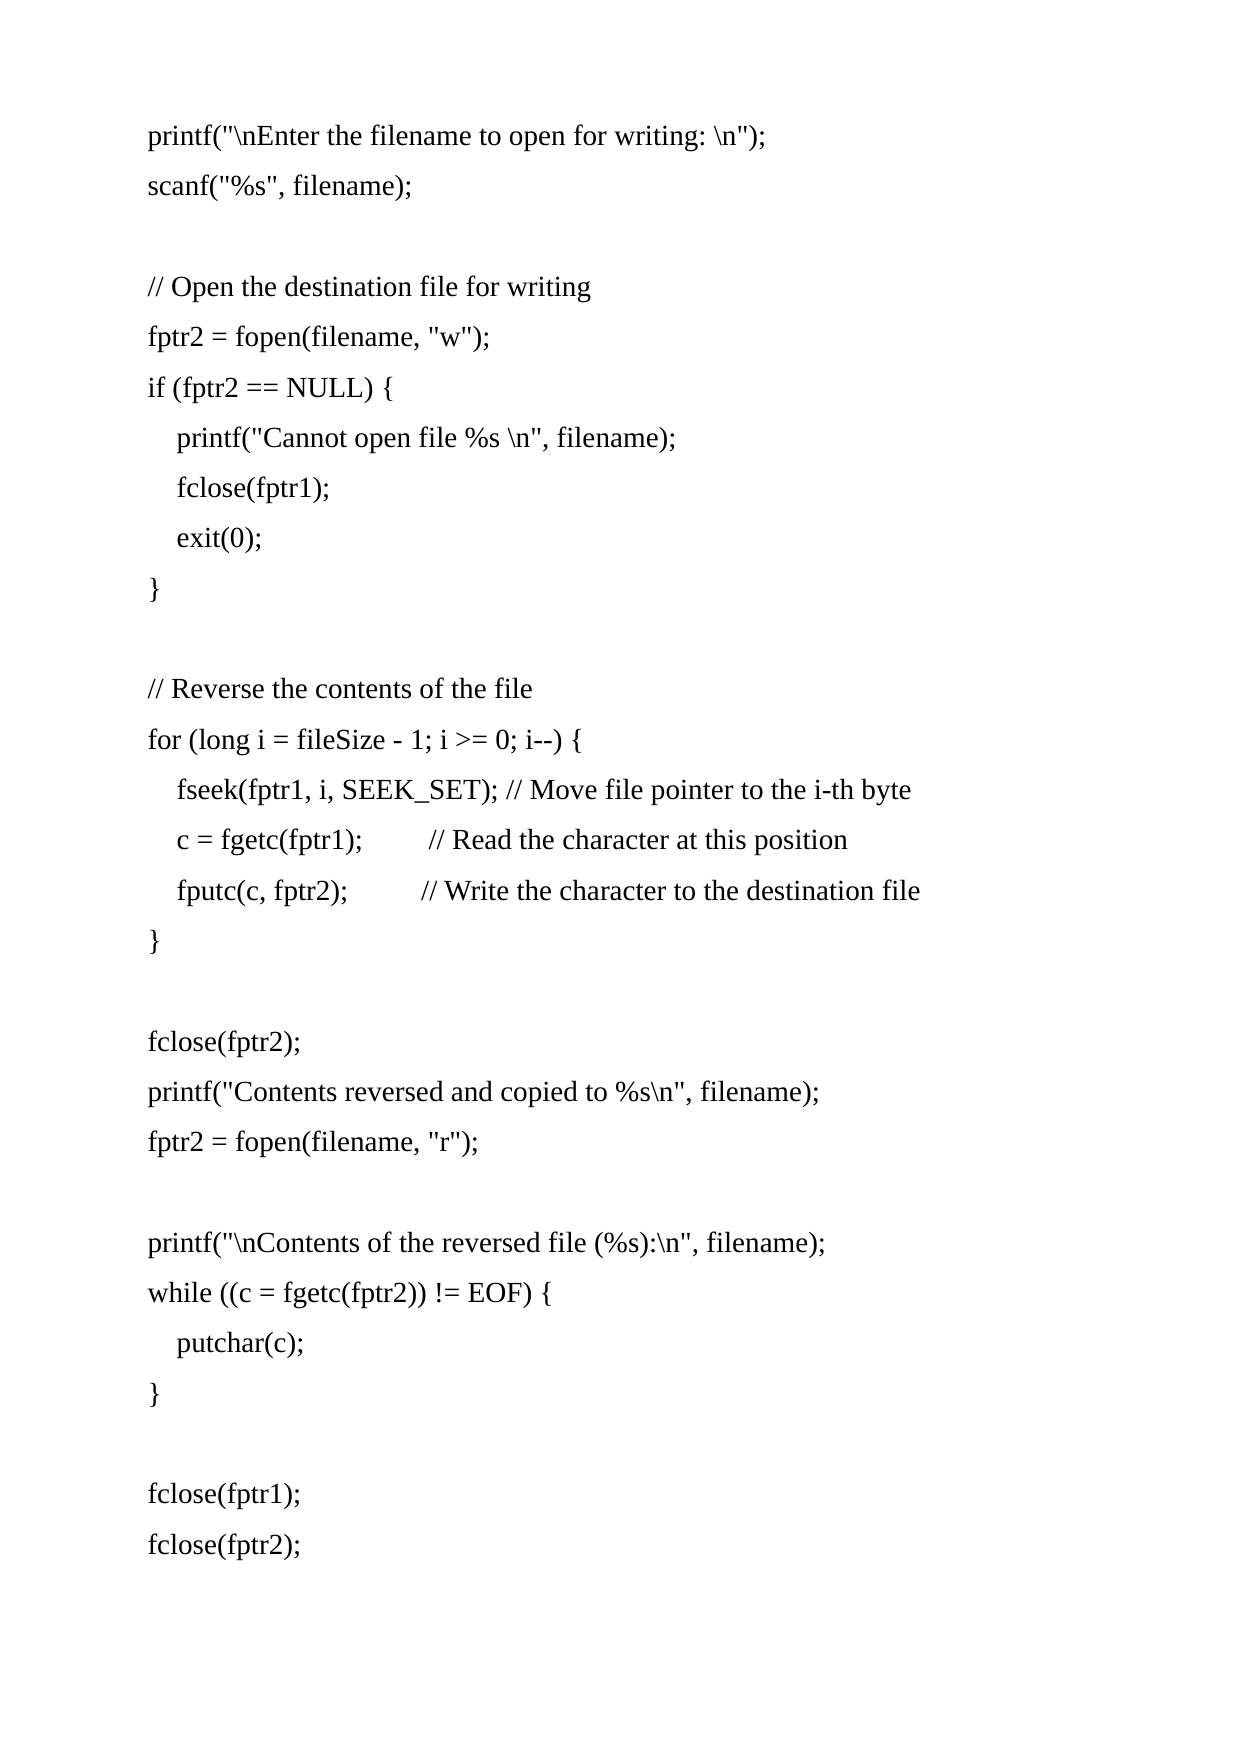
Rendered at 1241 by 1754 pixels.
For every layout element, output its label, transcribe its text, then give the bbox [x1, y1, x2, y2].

text printf("\nContents of the reversed file (%s):\n", filename); [118, 1225, 1122, 1258]
text } [118, 923, 1122, 957]
text c = fgetc(fptr1); // Read the character at this position [118, 822, 1122, 856]
text for (long i = fileSize - 1; i >= 0; i--) { [118, 722, 1122, 755]
text } [118, 571, 1122, 604]
text fclose(fptr2); [118, 1024, 1122, 1057]
text fclose(fptr1); [118, 1477, 1122, 1510]
text printf("\nEnter the filename to open for writing: \n"); [118, 118, 1122, 152]
text fseek(fptr1, i, SEEK_SET); // Move file pointer to the i-th byte [118, 772, 1122, 806]
text } [118, 1376, 1122, 1409]
text // Open the destination file for writing [118, 269, 1122, 303]
text scanf("%s", filename); [118, 168, 1122, 202]
text if (fptr2 == NULL) { [118, 370, 1122, 403]
text while ((c = fgetc(fptr2)) != EOF) { [118, 1275, 1122, 1309]
text fclose(fptr1); [118, 470, 1122, 504]
text // Reverse the contents of the file [118, 672, 1122, 705]
text fputc(c, fptr2); // Write the character to the destination file [118, 873, 1122, 906]
text putchar(c); [118, 1326, 1122, 1359]
text exit(0); [118, 521, 1122, 554]
text fclose(fptr2); [118, 1527, 1122, 1560]
text printf("Cannot open file %s \n", filename); [118, 420, 1122, 453]
text fptr2 = fopen(filename, "r"); [118, 1124, 1122, 1158]
text fptr2 = fopen(filename, "w"); [118, 319, 1122, 353]
text printf("Contents reversed and copied to %s\n", filename); [118, 1074, 1122, 1108]
